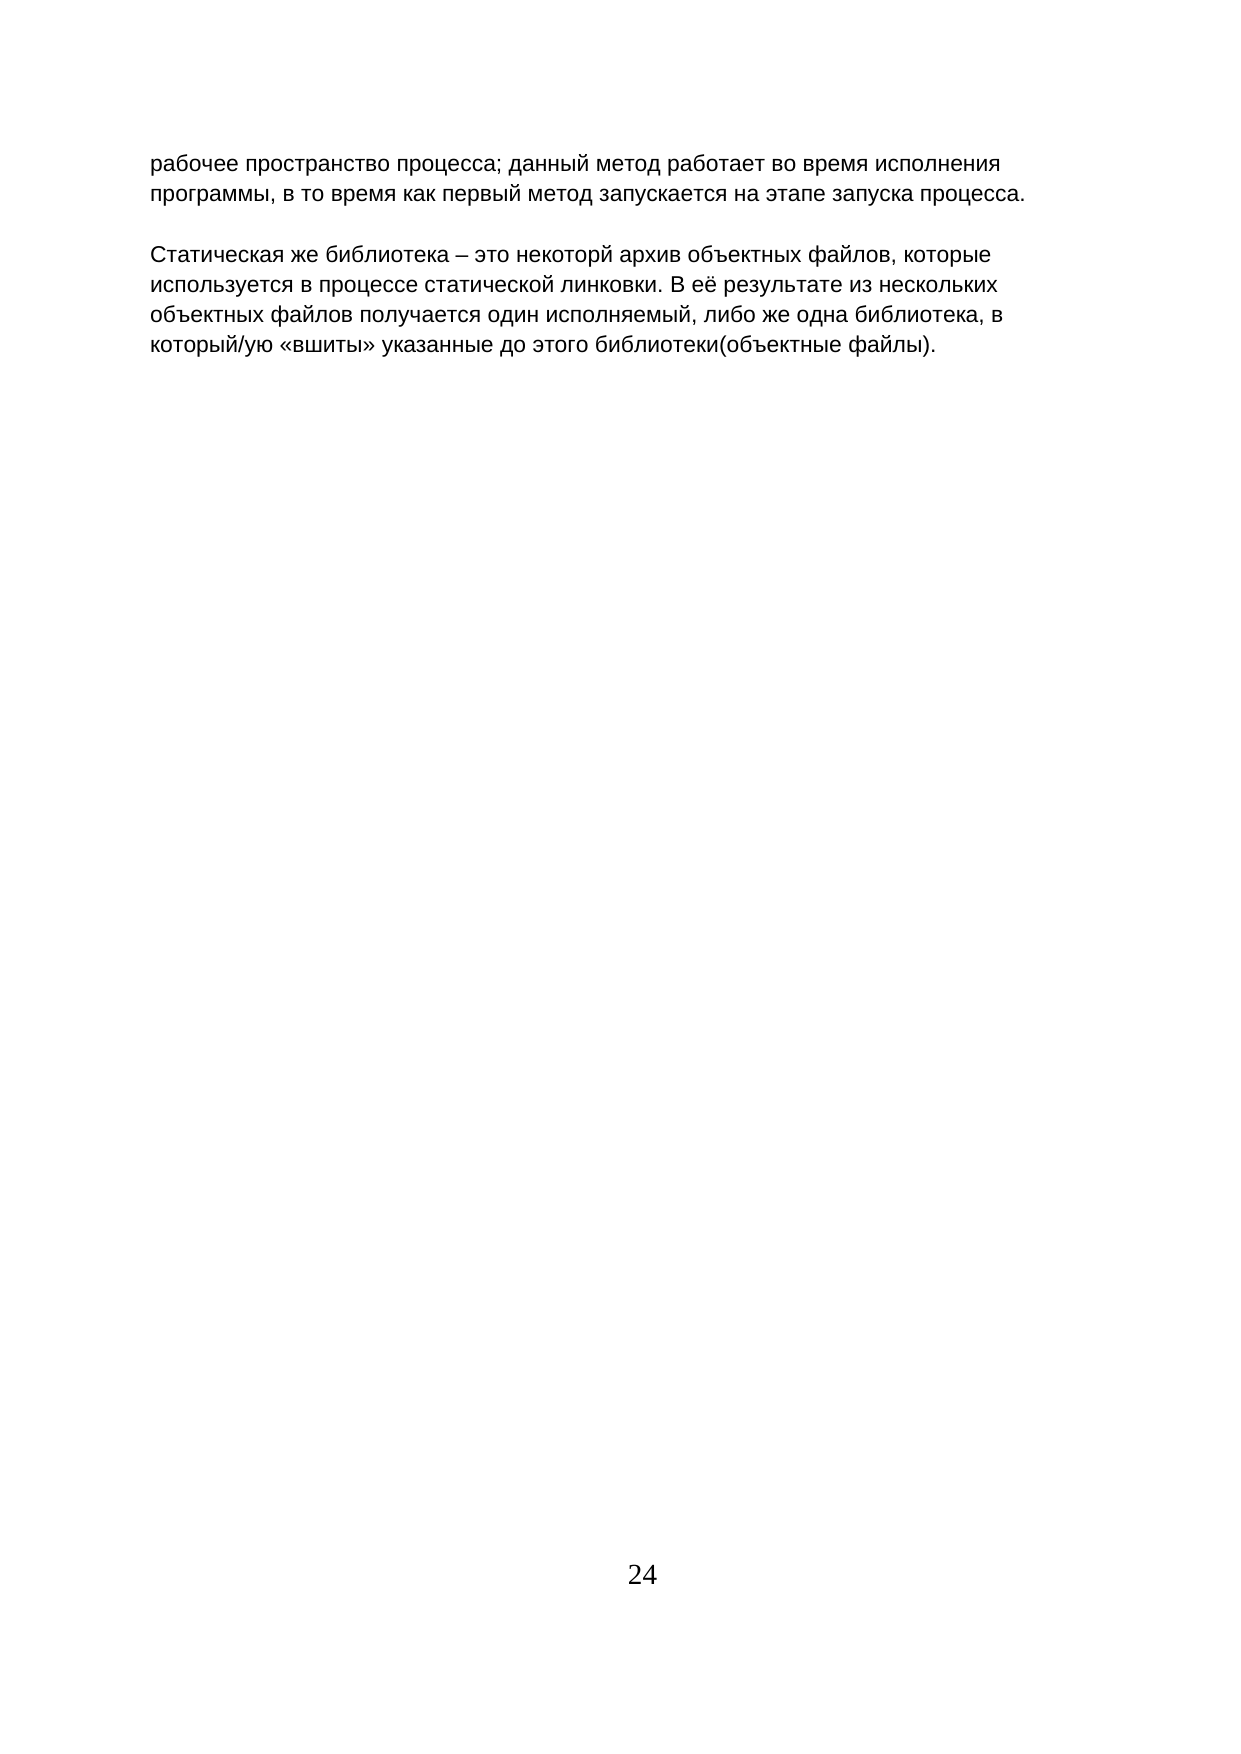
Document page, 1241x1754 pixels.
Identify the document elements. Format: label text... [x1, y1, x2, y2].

text Статическая же библиотека – это некоторй архив объектных файлов, которые используется в процессе статической линковки. В её результате из нескольких объектных файлов получается один исполняемый, либо же одна библиотека, в который/ую «вшиты» указанные до этого библиотеки(объектные файлы). [150, 241, 1091, 358]
text рабочее пространство процесса; данный метод работает во время исполнения программы, в то время как первый метод запускается на этапе запуска процесса. [150, 150, 1091, 207]
